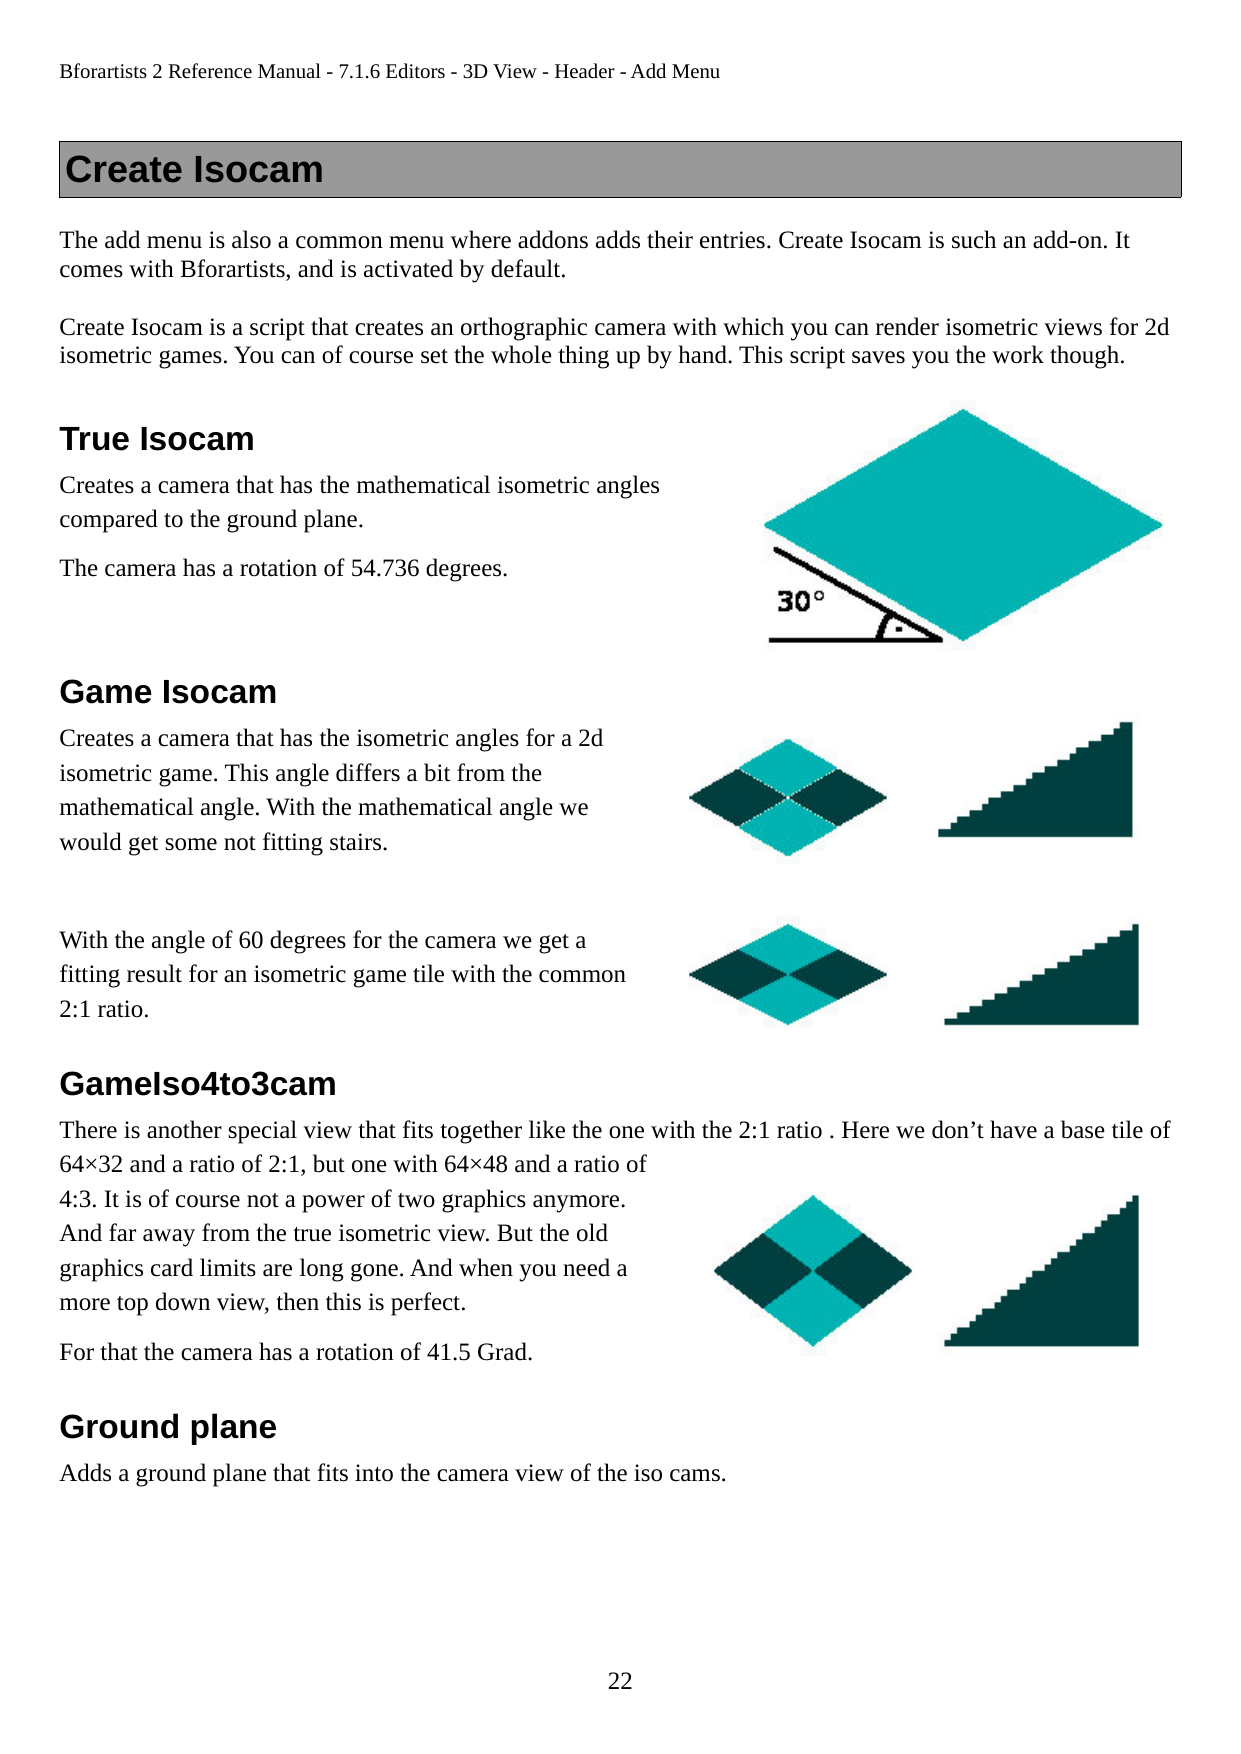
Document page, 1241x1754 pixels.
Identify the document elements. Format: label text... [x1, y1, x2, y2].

picture [688, 1180, 1164, 1356]
text The add menu is also a common menu where addons adds their entries. Create Isocam is such an add-on. It comes with Bforartists, and is activated by default. [59, 225, 1181, 283]
subtitle True Isocam [59, 419, 763, 457]
text Adds a ground plane that fits into the camera view of the iso cams. [59, 1458, 1181, 1486]
picture [763, 400, 1164, 657]
subtitle Ground plane [59, 1406, 1181, 1445]
subtitle [1164, 419, 1181, 457]
text Creates a camera that has the mathematical isometric angles compared to the ground plane. [59, 470, 763, 533]
text For that the camera has a rotation of 41.5 Grad. [59, 1337, 1181, 1365]
picture [663, 915, 1164, 1041]
picture [663, 713, 1164, 864]
text Creates a camera that has the isometric angles for a 2d isometric game. This angle differs a bit from the mathematical angle. With the mathematical angle we would get some not fitting stairs. [59, 723, 663, 856]
text The camera has a rotation of 54.736 degrees. [59, 553, 763, 582]
text There is another special view that fits together like the one with the 2:1 ratio . Here we don’t have a base tile of 64×32 and a ratio of 2:1, but one with 64×48 and a ratio of 4:3. It is of course not a power of two graphics anymore. And far away from the true isometric view. But the old graphics card limits are long gone. And when you need a more top down view, then this is perfect. [59, 1115, 1181, 1316]
table_header Create Isocam [60, 142, 1181, 197]
subtitle Game Isocam [59, 672, 1181, 711]
text Create Isocam is a script that creates an orthographic camera with which you can render isometric views for 2d isometric games. You can of course set the whole thing up by hand. This script saves you the work though. [59, 312, 1181, 369]
text With the angle of 60 degrees for the camera we get a fitting result for an isometric game tile with the common 2:1 ratio. [59, 925, 663, 1023]
subtitle GameIso4to3cam [59, 1064, 1181, 1103]
